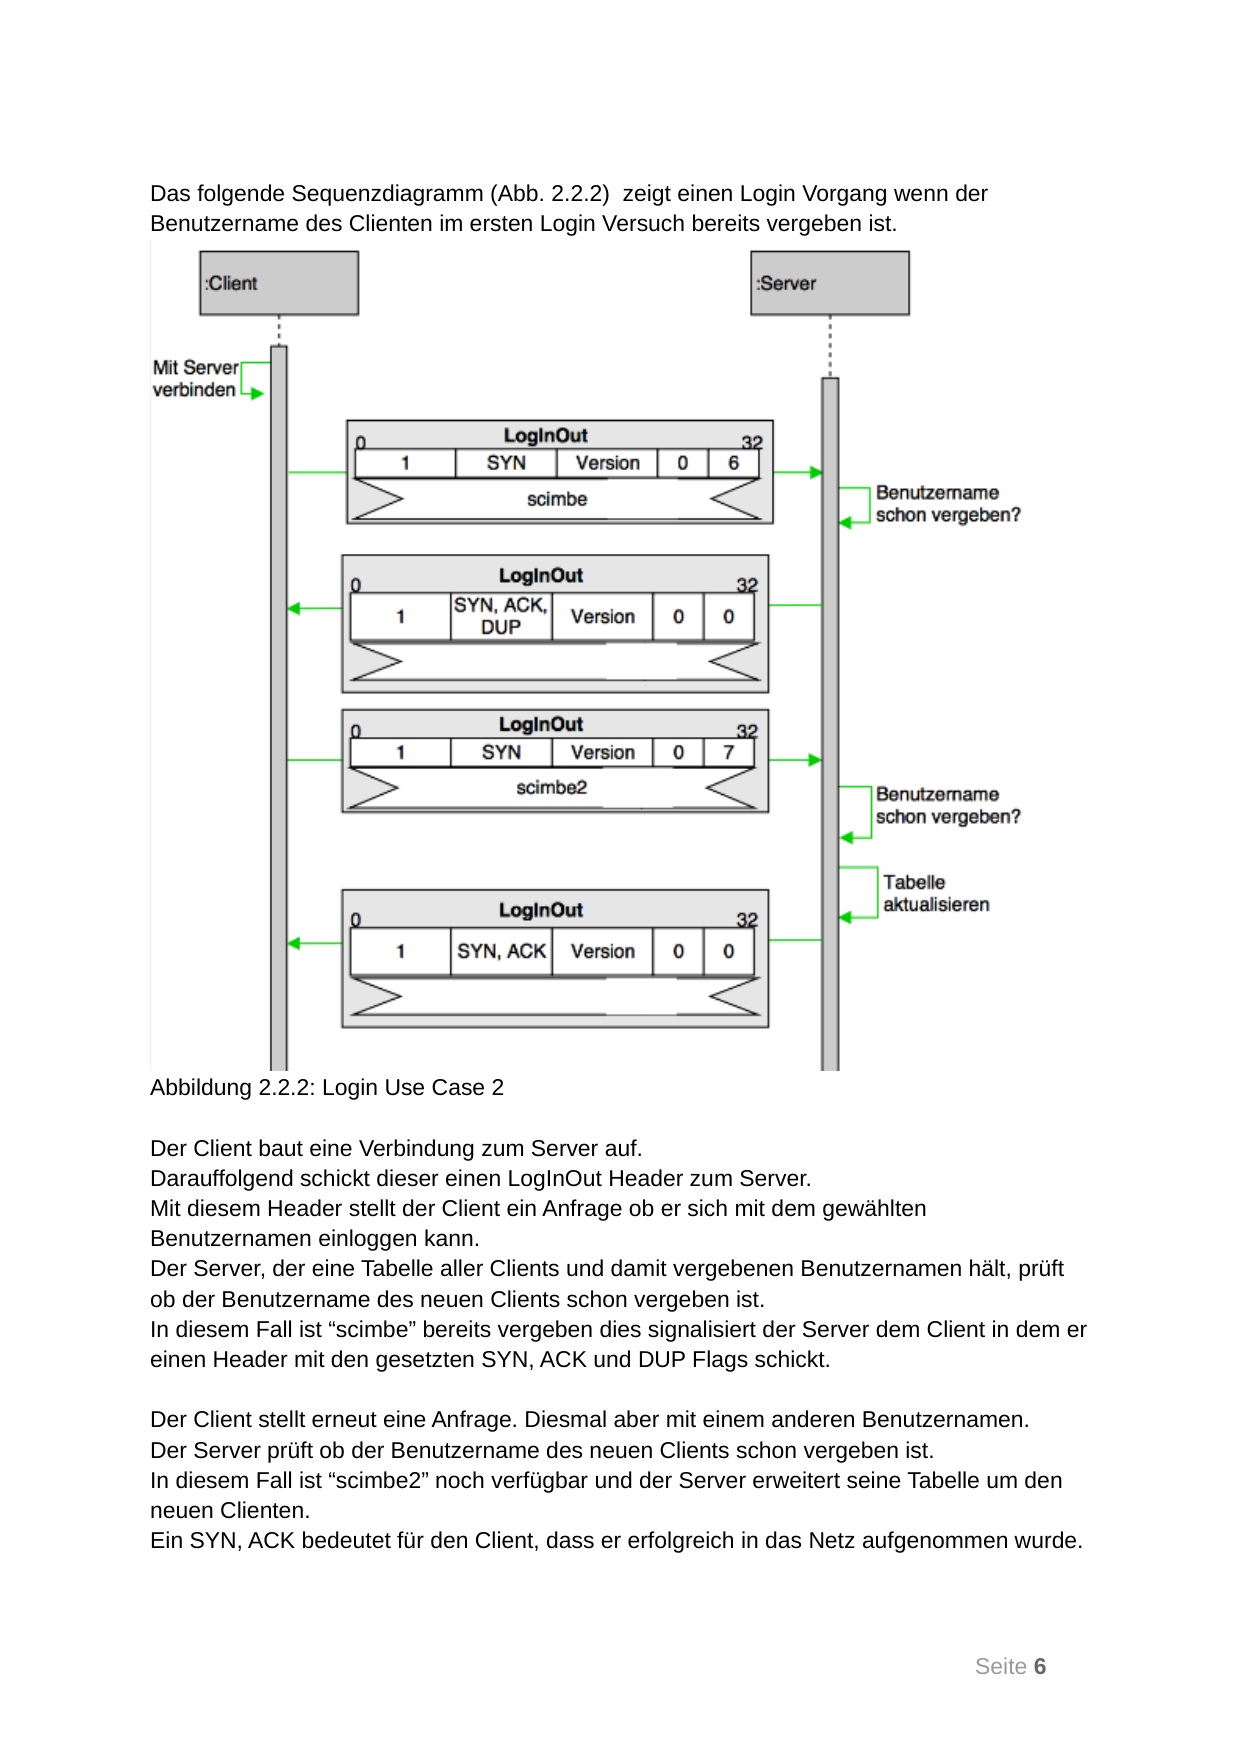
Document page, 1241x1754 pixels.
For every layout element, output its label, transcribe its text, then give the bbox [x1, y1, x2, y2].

text Abbildung 2.2.2: Login Use Case 2 [150, 1074, 1090, 1101]
picture [150, 240, 1039, 1071]
text Der Server prüft ob der Benutzername des neuen Clients schon vergeben ist. In diesem Fall ist “scimbe2” noch verfügbar und der Server erweitert seine Tabelle um den neuen Clienten. Ein SYN, ACK bedeutet für den Client, dass er erfolgreich in das Netz aufgenommen wurde. [150, 1437, 1090, 1554]
text Das folgende Sequenzdiagramm (Abb. 2.2.2) zeigt einen Login Vorgang wenn der Benutzername des Clienten im ersten Login Versuch bereits vergeben ist. [150, 180, 1090, 237]
text Der Server, der eine Tabelle aller Clients und damit vergebenen Benutzernamen hält, prüft ob der Benutzername des neuen Clients schon vergeben ist. In diesem Fall ist “scimbe” bereits vergeben dies signalisiert der Server dem Client in dem er einen Header mit den gesetzten SYN, ACK und DUP Flags schickt. [150, 1255, 1090, 1372]
text Der Client stellt erneut eine Anfrage. Diesmal aber mit einem anderen Benutzernamen. [150, 1406, 1090, 1433]
text Der Client baut eine Verbindung zum Server auf. Darauffolgend schickt dieser einen LogInOut Header zum Server. Mit diesem Header stellt der Client ein Anfrage ob er sich mit dem gewählten Benutzernamen einloggen kann. [150, 1134, 1090, 1252]
